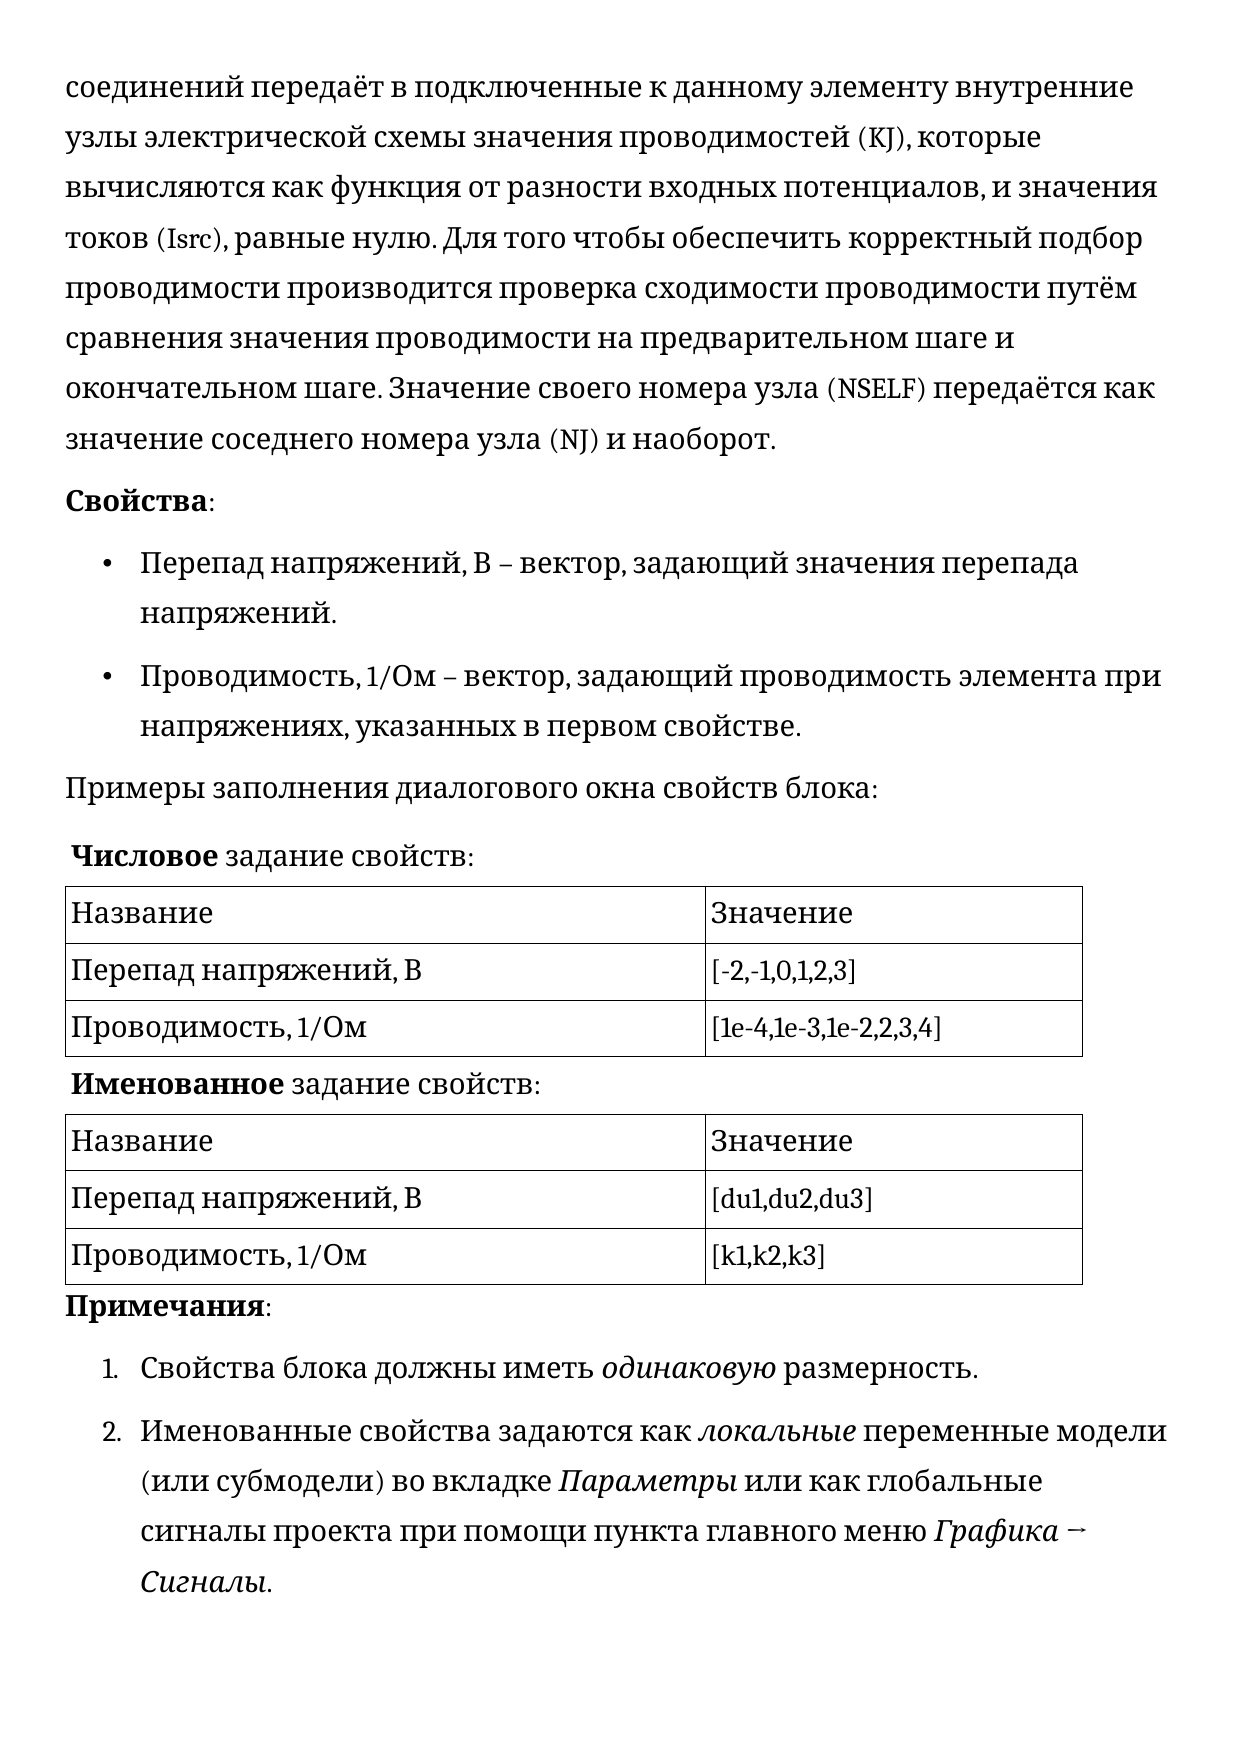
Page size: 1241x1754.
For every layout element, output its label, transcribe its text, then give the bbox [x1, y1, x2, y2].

table_cell Проводимость, 1/Ом [66, 1229, 705, 1284]
table_cell Блок представляет собой модель нелинейного сопротивления, описываемого следующим соотношением: где: – потенциалы узлов, к которым подключен данный элемент; – функция зависимости проводимости от передапа напряжения; – ток через элемент. Внутренняя структура данного блока приведена на рисунке 1: Рисунок 1 – Внутренняя структура блока «Нелинейный электрический элемент» Данный блок при помощи блоков для создания ненаправленных соединений передаёт в подключенные к данному элементу внутренние узлы электрической схемы значения проводимостей (KJ), которые вычисляются как функция от разности входных потенциалов, и значения токов (Isrc), равные нулю. Для того чтобы обеспечить корректный подбор проводимости производится проверка сходимости проводимости путём сравнения значения проводимости на предварительном шаге и окончательном шаге. Значение своего номера узла (NSELF) передаётся как значение соседнего номера узла (NJ) и наоборот. Свойства: Перепад напряжений, В – вектор, задающий значения перепада напряжений. Проводимость, 1/Ом – вектор, задающий проводимость элемента при напряжениях, указанных в первом свойстве. Примеры заполнения диалогового окна свойств блока: Примечания: Свойства блока должны иметь одинаковую размерность. Именованные свойства задаются как локальные переменные модели (или субмодели) во вкладке Параметры или как глобальные сигналы проекта при помощи пункта главного меню Графика → Сигналы. [59, 59, 1181, 1611]
table_cell Перепад напряжений, В [66, 1171, 705, 1227]
table_header Числовое задание свойств: [65, 829, 1082, 886]
table_cell [k1,k2,k3] [706, 1229, 1082, 1284]
table_cell Значение [706, 887, 1082, 942]
table_cell Название [66, 1115, 705, 1170]
table_cell Именованное задание свойств: [65, 1057, 1082, 1113]
table_cell Перепад напряжений, В [66, 944, 705, 999]
table_cell Проводимость, 1/Ом [66, 1001, 705, 1056]
table_cell [du1,du2,du3] [706, 1171, 1082, 1227]
table_cell [1e-4,1e-3,1e-2,2,3,4] [706, 1001, 1082, 1056]
table_cell [-2,-1,0,1,2,3] [706, 944, 1082, 999]
table_cell Значение [706, 1115, 1082, 1170]
table_cell Название [66, 887, 705, 942]
